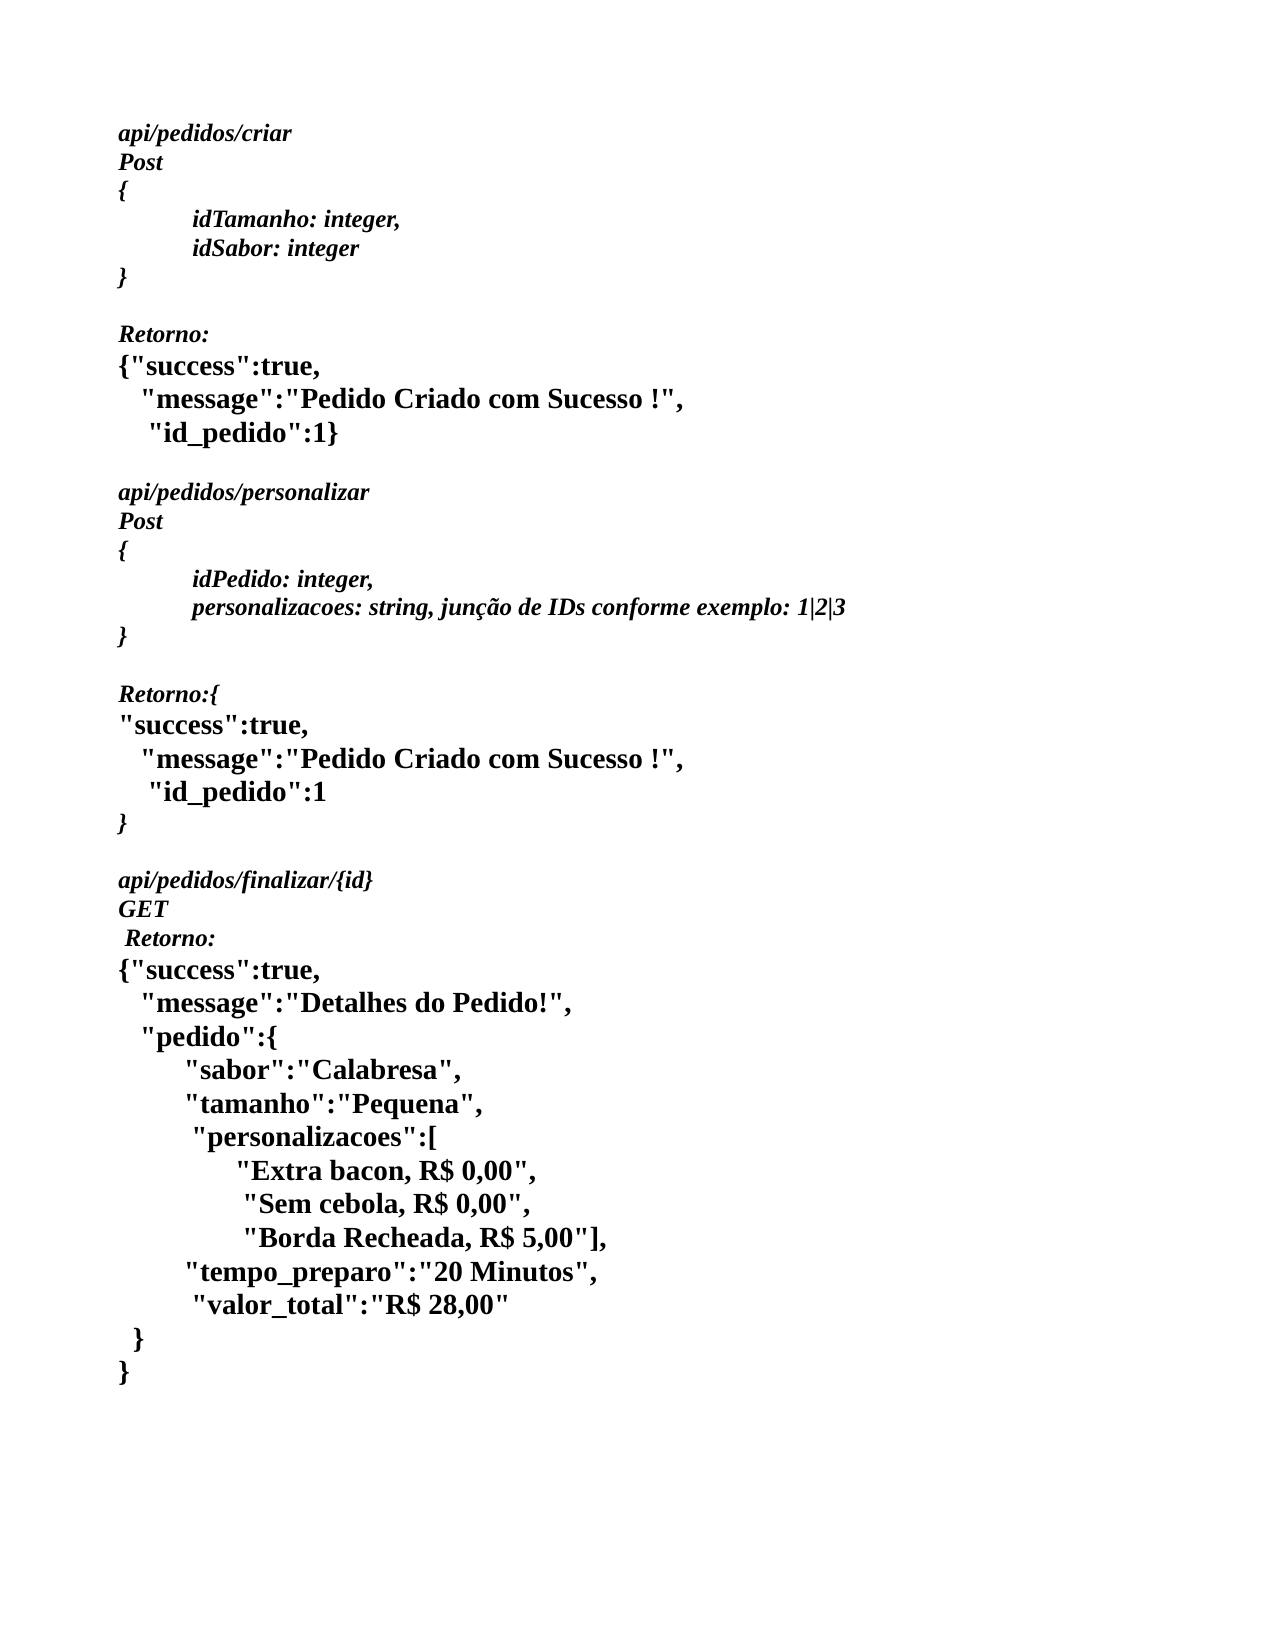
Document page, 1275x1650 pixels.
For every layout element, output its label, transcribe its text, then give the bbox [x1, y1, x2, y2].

text } [118, 262, 1157, 291]
text "Sem cebola, R$ 0,00", [118, 1187, 1157, 1220]
text api/pedidos/criar [118, 118, 1157, 147]
text "Extra bacon, R$ 0,00", [118, 1153, 1157, 1187]
text Retorno: [118, 319, 1157, 348]
text "id_pedido":1} [118, 415, 1157, 449]
text "success":true, [118, 707, 1157, 741]
text Post [118, 506, 1157, 535]
text {"success":true, [118, 952, 1157, 985]
text Retorno: [118, 923, 1157, 952]
text "id_pedido":1 [118, 774, 1157, 808]
text "personalizacoes":[ [118, 1119, 1157, 1153]
text } [118, 1321, 1157, 1354]
text "message":"Pedido Criado com Sucesso !", [118, 741, 1157, 774]
text Post [118, 147, 1157, 176]
text "tempo_preparo":"20 Minutos", [118, 1254, 1157, 1287]
text idSabor: integer [118, 233, 1157, 262]
text } [118, 621, 1157, 650]
text api/pedidos/personalizar [118, 477, 1157, 506]
text idPedido: integer, [118, 564, 1157, 592]
text { [118, 535, 1157, 564]
text "pedido":{ [118, 1019, 1157, 1052]
text "tamanho":"Pequena", [118, 1086, 1157, 1119]
text "sabor":"Calabresa", [118, 1052, 1157, 1086]
text "message":"Detalhes do Pedido!", [118, 985, 1157, 1019]
text Retorno:{ [118, 679, 1157, 707]
text idTamanho: integer, [118, 204, 1157, 233]
text "message":"Pedido Criado com Sucesso !", [118, 382, 1157, 415]
text } [118, 1354, 1157, 1388]
text "Borda Recheada, R$ 5,00"], [118, 1220, 1157, 1254]
text {"success":true, [118, 348, 1157, 382]
text { [118, 176, 1157, 204]
text } [118, 808, 1157, 837]
text "valor_total":"R$ 28,00" [118, 1287, 1157, 1321]
text GET [118, 894, 1157, 923]
text api/pedidos/finalizar/{id} [118, 866, 1157, 894]
text personalizacoes: string, junção de IDs conforme exemplo: 1|2|3 [118, 592, 1157, 621]
